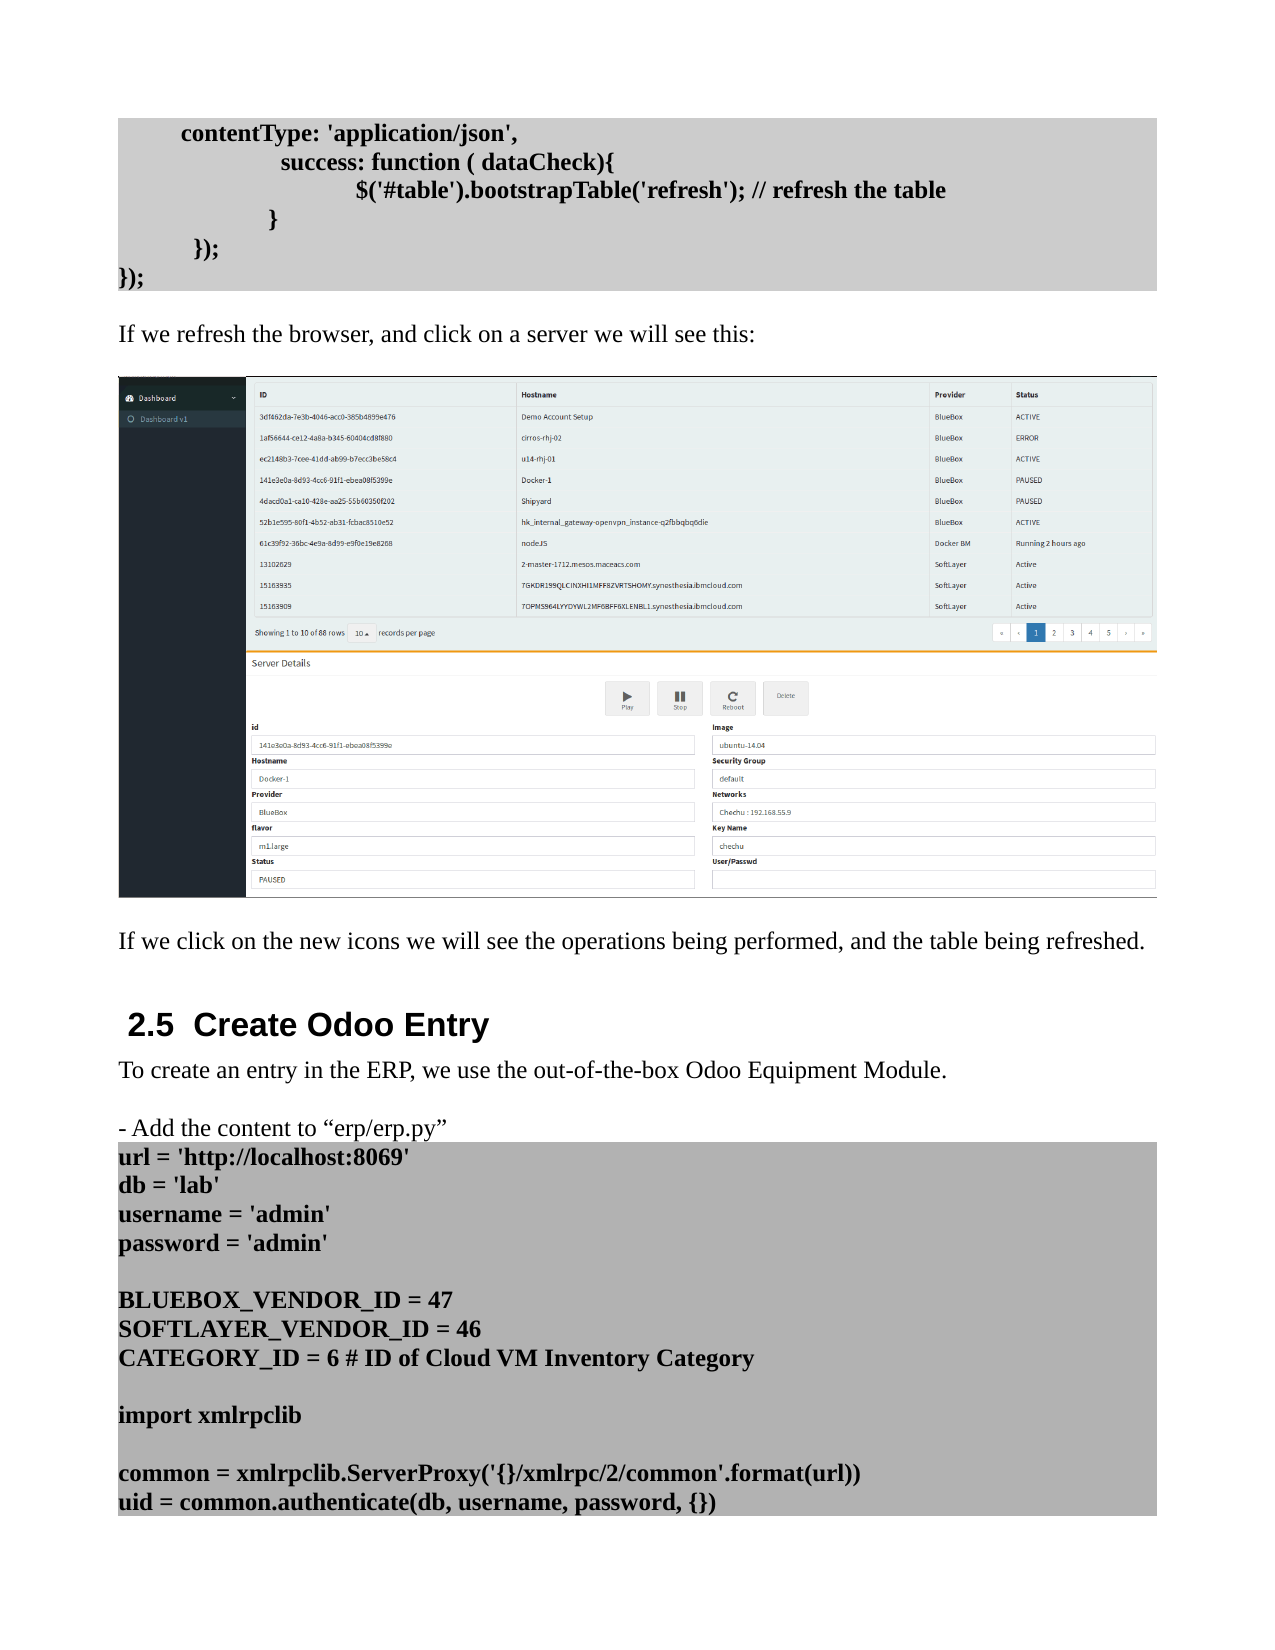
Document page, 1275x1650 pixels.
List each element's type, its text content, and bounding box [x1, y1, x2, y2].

text import xmlrpclib [118, 1401, 1157, 1429]
text If we click on the new icons we will see the operations being performed, and the table being refreshed. [118, 926, 1157, 955]
text To create an entry in the ERP, we use the out-of-the-box Odoo Equipment Module. [118, 1056, 1157, 1084]
text }); [118, 233, 1157, 262]
text BLUEBOX_VENDOR_ID = 47 [118, 1286, 1157, 1314]
text }); [118, 262, 1157, 291]
text If we refresh the browser, and click on a server we will see this: [118, 319, 1157, 348]
text db = 'lab' [118, 1171, 1157, 1199]
text } [118, 204, 1157, 233]
text password = 'admin' [118, 1228, 1157, 1257]
picture [118, 376, 1157, 898]
text - Add the content to “erp/erp.py” [118, 1113, 1157, 1142]
text contentType: 'application/json', [118, 118, 1157, 147]
subtitle Create Odoo Entry [118, 1004, 1157, 1043]
text $('#table').bootstrapTable('refresh'); // refresh the table [118, 176, 1157, 204]
text success: function ( dataCheck){ [118, 147, 1157, 176]
text common = xmlrpclib.ServerProxy('{}/xmlrpc/2/common'.format(url)) [118, 1458, 1157, 1487]
text username = 'admin' [118, 1199, 1157, 1228]
text SOFTLAYER_VENDOR_ID = 46 [118, 1314, 1157, 1343]
text uid = common.authenticate(db, username, password, {}) [118, 1487, 1157, 1516]
text CATEGORY_ID = 6 # ID of Cloud VM Inventory Category [118, 1343, 1157, 1372]
text url = 'http://localhost:8069' [118, 1142, 1157, 1171]
